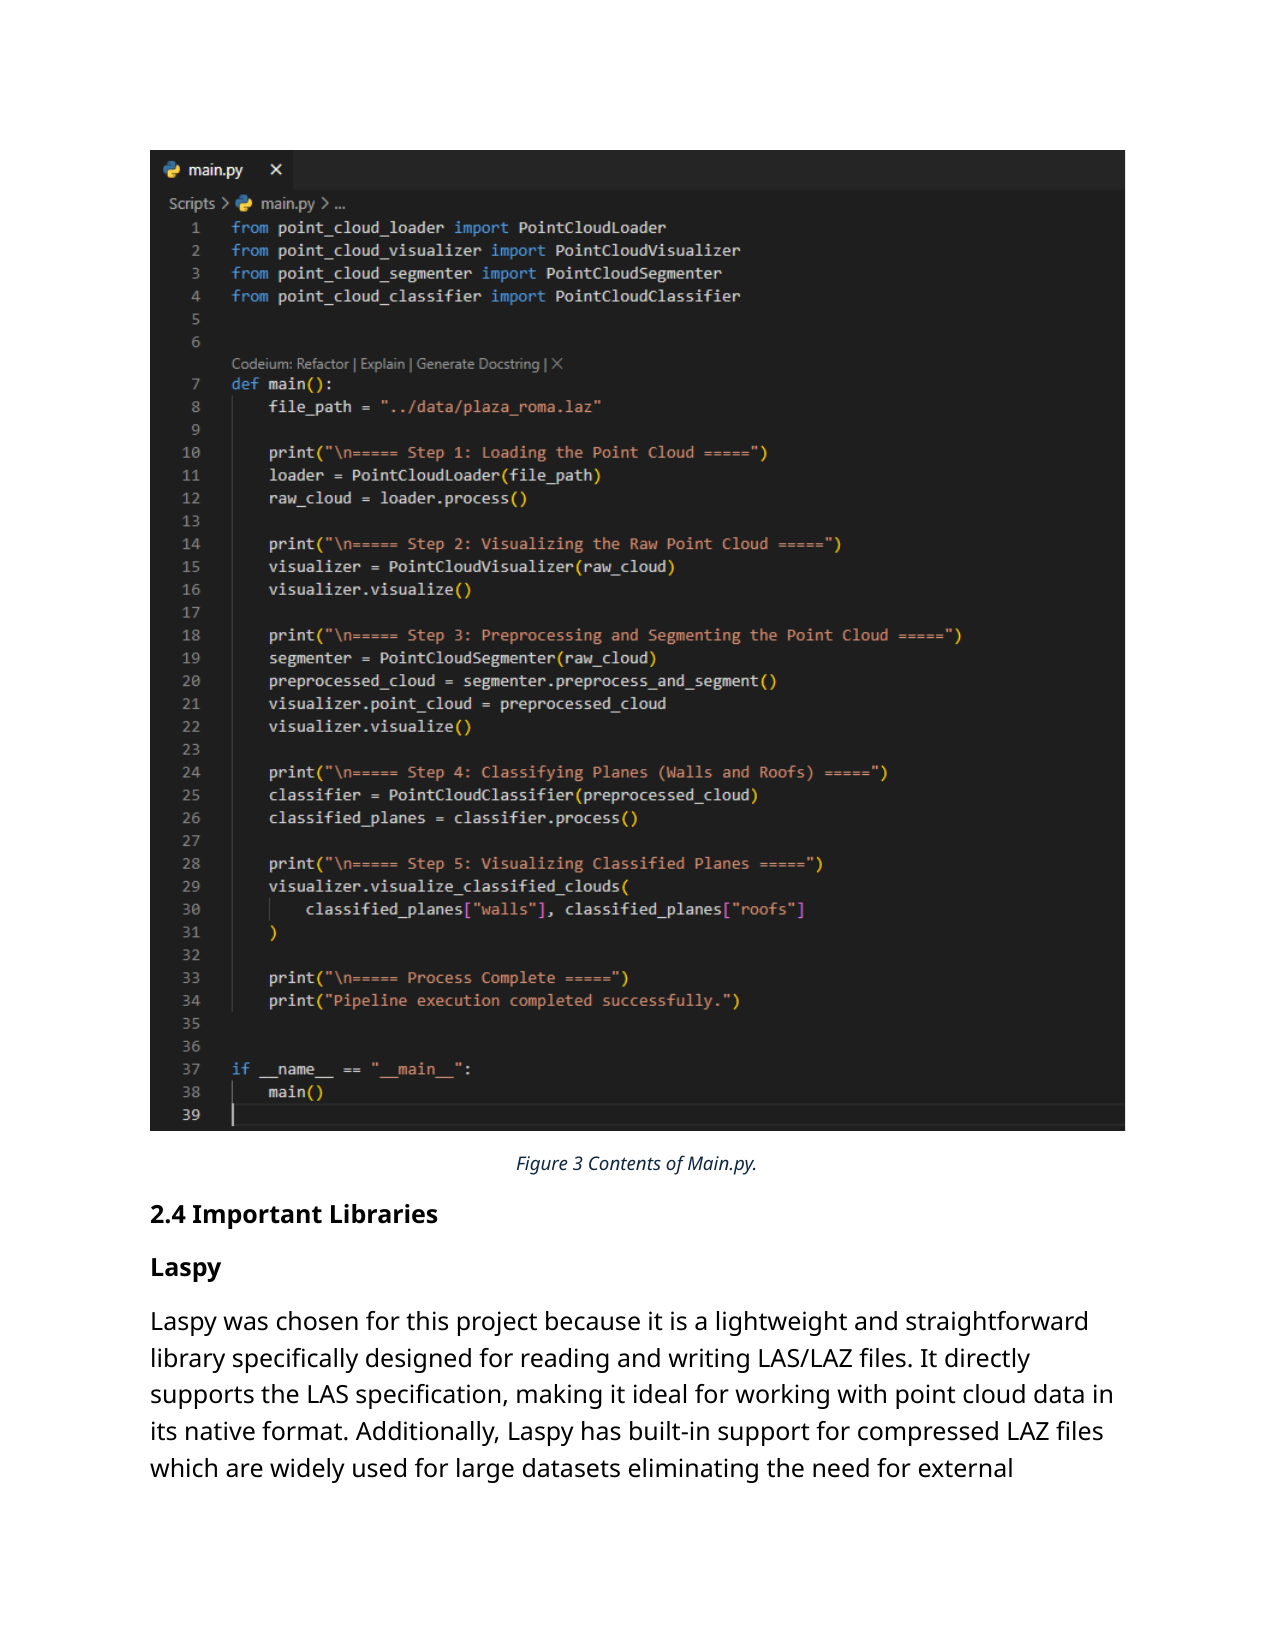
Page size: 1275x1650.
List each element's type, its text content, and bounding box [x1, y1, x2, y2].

picture [150, 150, 1125, 1131]
text 2.4 Important Libraries [150, 1197, 1125, 1231]
text Laspy [150, 1250, 1125, 1284]
text Figure 3 Contents of Main.py. [150, 1150, 1125, 1176]
text Laspy was chosen for this project because it is a lightweight and straightforward library specifically designed for reading and writing LAS/LAZ files. It directly supports the LAS specification, making it ideal for working with point cloud data in its native format. Additionally, Laspy has built-in support for compressed LAZ files which are widely used for large datasets eliminating the need for external [150, 1303, 1125, 1484]
